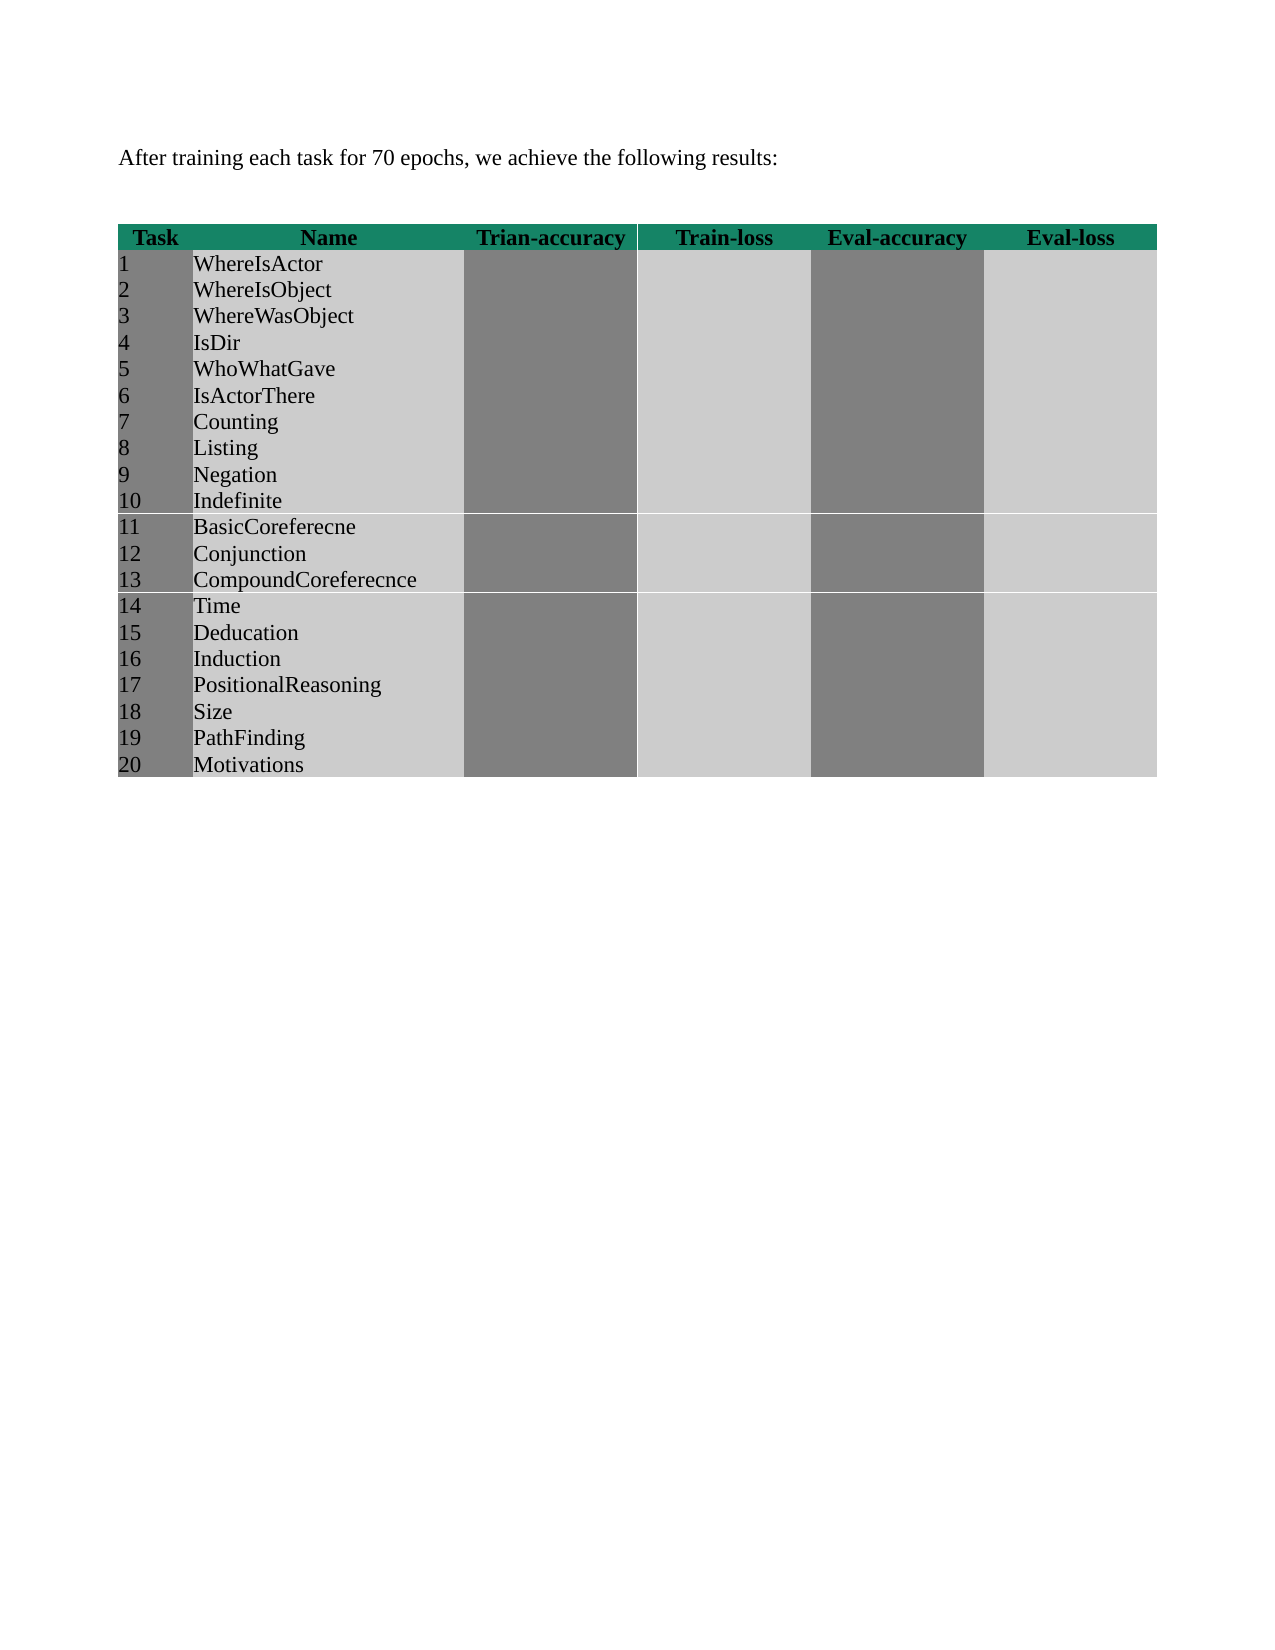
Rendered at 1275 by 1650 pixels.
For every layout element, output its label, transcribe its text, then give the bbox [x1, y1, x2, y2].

table_cell [984, 408, 1157, 434]
table_cell 13 [118, 566, 193, 592]
table_cell [464, 276, 637, 303]
table_cell [638, 434, 811, 461]
table_cell Listing [193, 434, 464, 461]
table_cell [811, 355, 984, 382]
table_cell [638, 250, 811, 276]
table_header Name [193, 224, 464, 250]
text After training each task for 70 epochs, we achieve the following results: [118, 144, 1157, 171]
table_cell 19 [118, 724, 193, 751]
table_header Task [118, 224, 193, 250]
table_cell [464, 566, 637, 592]
table_cell [464, 698, 637, 724]
table_cell [638, 751, 811, 777]
table_cell CompoundCoreferecnce [193, 566, 464, 592]
table_cell [984, 593, 1157, 619]
table_cell [984, 566, 1157, 592]
table_cell [984, 461, 1157, 487]
table_cell [811, 566, 984, 592]
table_cell IsDir [193, 329, 464, 355]
table_cell [638, 566, 811, 592]
table_cell [811, 698, 984, 724]
table_cell 8 [118, 434, 193, 461]
table_cell WhoWhatGave [193, 355, 464, 382]
table_cell [811, 593, 984, 619]
table_cell 9 [118, 461, 193, 487]
table_cell [811, 724, 984, 751]
table_cell 12 [118, 540, 193, 566]
table_cell [638, 593, 811, 619]
table_cell [464, 751, 637, 777]
table_cell 2 [118, 276, 193, 303]
table_cell 4 [118, 329, 193, 355]
table_cell [984, 724, 1157, 751]
table_cell [811, 303, 984, 329]
table_cell [638, 672, 811, 698]
table_cell 16 [118, 645, 193, 672]
table_cell [464, 329, 637, 355]
table_cell [638, 276, 811, 303]
table_cell 15 [118, 619, 193, 645]
table_cell [984, 355, 1157, 382]
table_header Trian-accuracy [464, 224, 637, 250]
table_cell [811, 672, 984, 698]
table_cell Time [193, 593, 464, 619]
table_cell [464, 724, 637, 751]
table_cell [464, 487, 637, 513]
table_cell [638, 355, 811, 382]
table_cell [811, 276, 984, 303]
table_cell [464, 382, 637, 408]
table_cell [984, 514, 1157, 540]
table_cell WhereIsObject [193, 276, 464, 303]
table_cell Motivations [193, 751, 464, 777]
table_cell 6 [118, 382, 193, 408]
table_cell [984, 303, 1157, 329]
table_header Train-loss [638, 224, 811, 250]
table_cell [984, 645, 1157, 672]
table_cell [638, 724, 811, 751]
table_cell [464, 540, 637, 566]
table_cell [811, 619, 984, 645]
table_cell [811, 382, 984, 408]
table_cell 5 [118, 355, 193, 382]
table_cell Deducation [193, 619, 464, 645]
table_cell [811, 434, 984, 461]
table_cell [638, 514, 811, 540]
table_cell [638, 382, 811, 408]
table_cell [638, 487, 811, 513]
table_cell [638, 540, 811, 566]
table_cell 3 [118, 303, 193, 329]
table_cell PositionalReasoning [193, 672, 464, 698]
table_cell [464, 461, 637, 487]
table_cell [811, 408, 984, 434]
table_cell [811, 250, 984, 276]
table_cell [984, 250, 1157, 276]
table_cell [464, 408, 637, 434]
table_cell 7 [118, 408, 193, 434]
table_cell [638, 698, 811, 724]
table_cell [464, 645, 637, 672]
table_cell [464, 619, 637, 645]
table_header Eval-accuracy [811, 224, 984, 250]
table_cell 17 [118, 672, 193, 698]
table_cell PathFinding [193, 724, 464, 751]
table_cell Conjunction [193, 540, 464, 566]
table_cell [638, 619, 811, 645]
table_cell [638, 461, 811, 487]
table_cell [811, 514, 984, 540]
table_cell [984, 329, 1157, 355]
table_cell [811, 329, 984, 355]
table_cell [464, 250, 637, 276]
table_cell [464, 593, 637, 619]
table_cell [984, 698, 1157, 724]
table_cell 10 [118, 487, 193, 513]
table_cell [464, 303, 637, 329]
table_cell [984, 434, 1157, 461]
table_cell IsActorThere [193, 382, 464, 408]
table_cell 14 [118, 593, 193, 619]
table_cell 1 [118, 250, 193, 276]
table_cell Counting [193, 408, 464, 434]
table_cell [984, 382, 1157, 408]
table_header Eval-loss [984, 224, 1157, 250]
table_cell [464, 434, 637, 461]
table_cell WhereIsActor [193, 250, 464, 276]
table_cell 11 [118, 514, 193, 540]
table_cell BasicCoreferecne [193, 514, 464, 540]
table_cell Negation [193, 461, 464, 487]
table_cell Indefinite [193, 487, 464, 513]
table_cell [984, 619, 1157, 645]
table_cell [984, 672, 1157, 698]
table_cell WhereWasObject [193, 303, 464, 329]
table_cell [811, 487, 984, 513]
table_cell [464, 514, 637, 540]
table_cell [811, 645, 984, 672]
table_cell Size [193, 698, 464, 724]
table_cell [811, 461, 984, 487]
table_cell [984, 540, 1157, 566]
table_cell [638, 645, 811, 672]
table_cell [984, 751, 1157, 777]
table_cell [638, 329, 811, 355]
table_cell [811, 751, 984, 777]
table_cell Induction [193, 645, 464, 672]
table_cell [464, 672, 637, 698]
table_cell [638, 303, 811, 329]
table_cell [811, 540, 984, 566]
table_cell 18 [118, 698, 193, 724]
table_cell [984, 487, 1157, 513]
table_cell [464, 355, 637, 382]
table_cell [638, 408, 811, 434]
table_cell [984, 276, 1157, 303]
table_cell 20 [118, 751, 193, 777]
